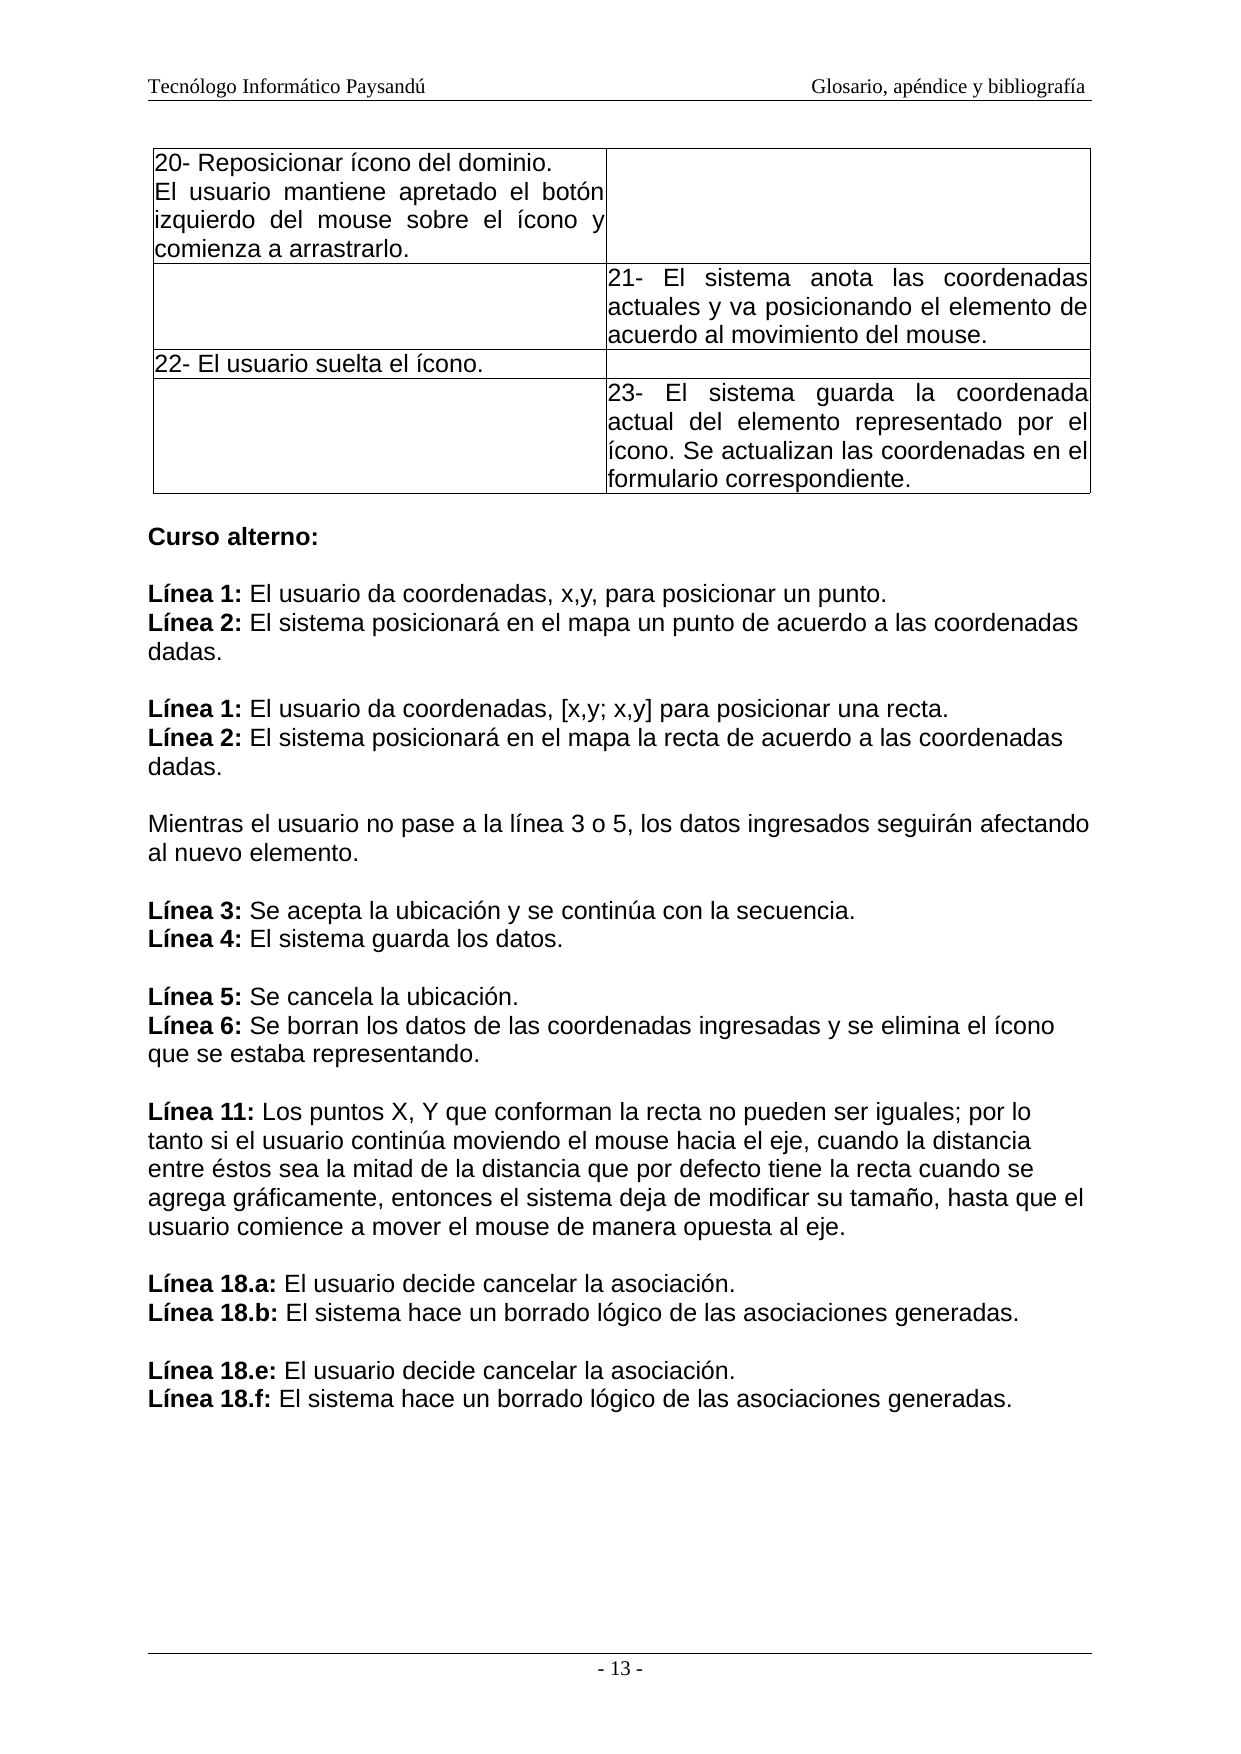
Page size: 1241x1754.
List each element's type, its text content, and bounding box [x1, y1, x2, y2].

text Línea 11: Los puntos X, Y que conforman la recta no pueden ser iguales; por lo tanto si el usuario continúa moviendo el mouse hacia el eje, cuando la distancia entre éstos sea la mitad de la distancia que por defecto tiene la recta cuando se agrega gráficamente, entonces el sistema deja de modificar su tamaño, hasta que el usuario comience a mover el mouse de manera opuesta al eje. [148, 1097, 1092, 1241]
text Línea 4: El sistema guarda los datos. [148, 924, 1092, 953]
table_cell 23- El sistema guarda la coordenada actual del elemento representado por el ícono. Se actualizan las coordenadas en el formulario correspondiente. [607, 379, 1090, 493]
text Línea 18.f: El sistema hace un borrado lógico de las asociaciones generadas. [148, 1384, 1092, 1413]
text Línea 5: Se cancela la ubicación. [148, 982, 1092, 1011]
text Línea 3: Se acepta la ubicación y se continúa con la secuencia. [148, 896, 1092, 924]
table_cell [607, 149, 1090, 263]
text Línea 2: El sistema posicionará en el mapa la recta de acuerdo a las coordenadas dadas. [148, 723, 1092, 781]
table_cell 22- El usuario suelta el ícono. [154, 350, 606, 378]
text Curso alterno: [148, 522, 1092, 551]
text Línea 2: El sistema posicionará en el mapa un punto de acuerdo a las coordenadas dadas. [148, 608, 1092, 666]
table_cell 20- Reposicionar ícono del dominio. El usuario mantiene apretado el botón izquierdo del mouse sobre el ícono y comienza a arrastrarlo. [154, 149, 606, 263]
text Línea 6: Se borran los datos de las coordenadas ingresadas y se elimina el ícono que se estaba representando. [148, 1011, 1092, 1068]
text Línea 18.e: El usuario decide cancelar la asociación. [148, 1356, 1092, 1384]
table_cell 21- El sistema anota las coordenadas actuales y va posicionando el elemento de acuerdo al movimiento del mouse. [607, 264, 1090, 349]
table_cell [154, 264, 606, 349]
table_cell [154, 379, 606, 493]
text Línea 1: El usuario da coordenadas, [x,y; x,y] para posicionar una recta. [148, 694, 1092, 723]
table_cell [607, 350, 1090, 378]
text Mientras el usuario no pase a la línea 3 o 5, los datos ingresados seguirán afectando al nuevo elemento. [148, 809, 1092, 867]
text Línea 1: El usuario da coordenadas, x,y, para posicionar un punto. [148, 579, 1092, 608]
text Línea 18.a: El usuario decide cancelar la asociación. [148, 1269, 1092, 1298]
text Línea 18.b: El sistema hace un borrado lógico de las asociaciones generadas. [148, 1298, 1092, 1327]
